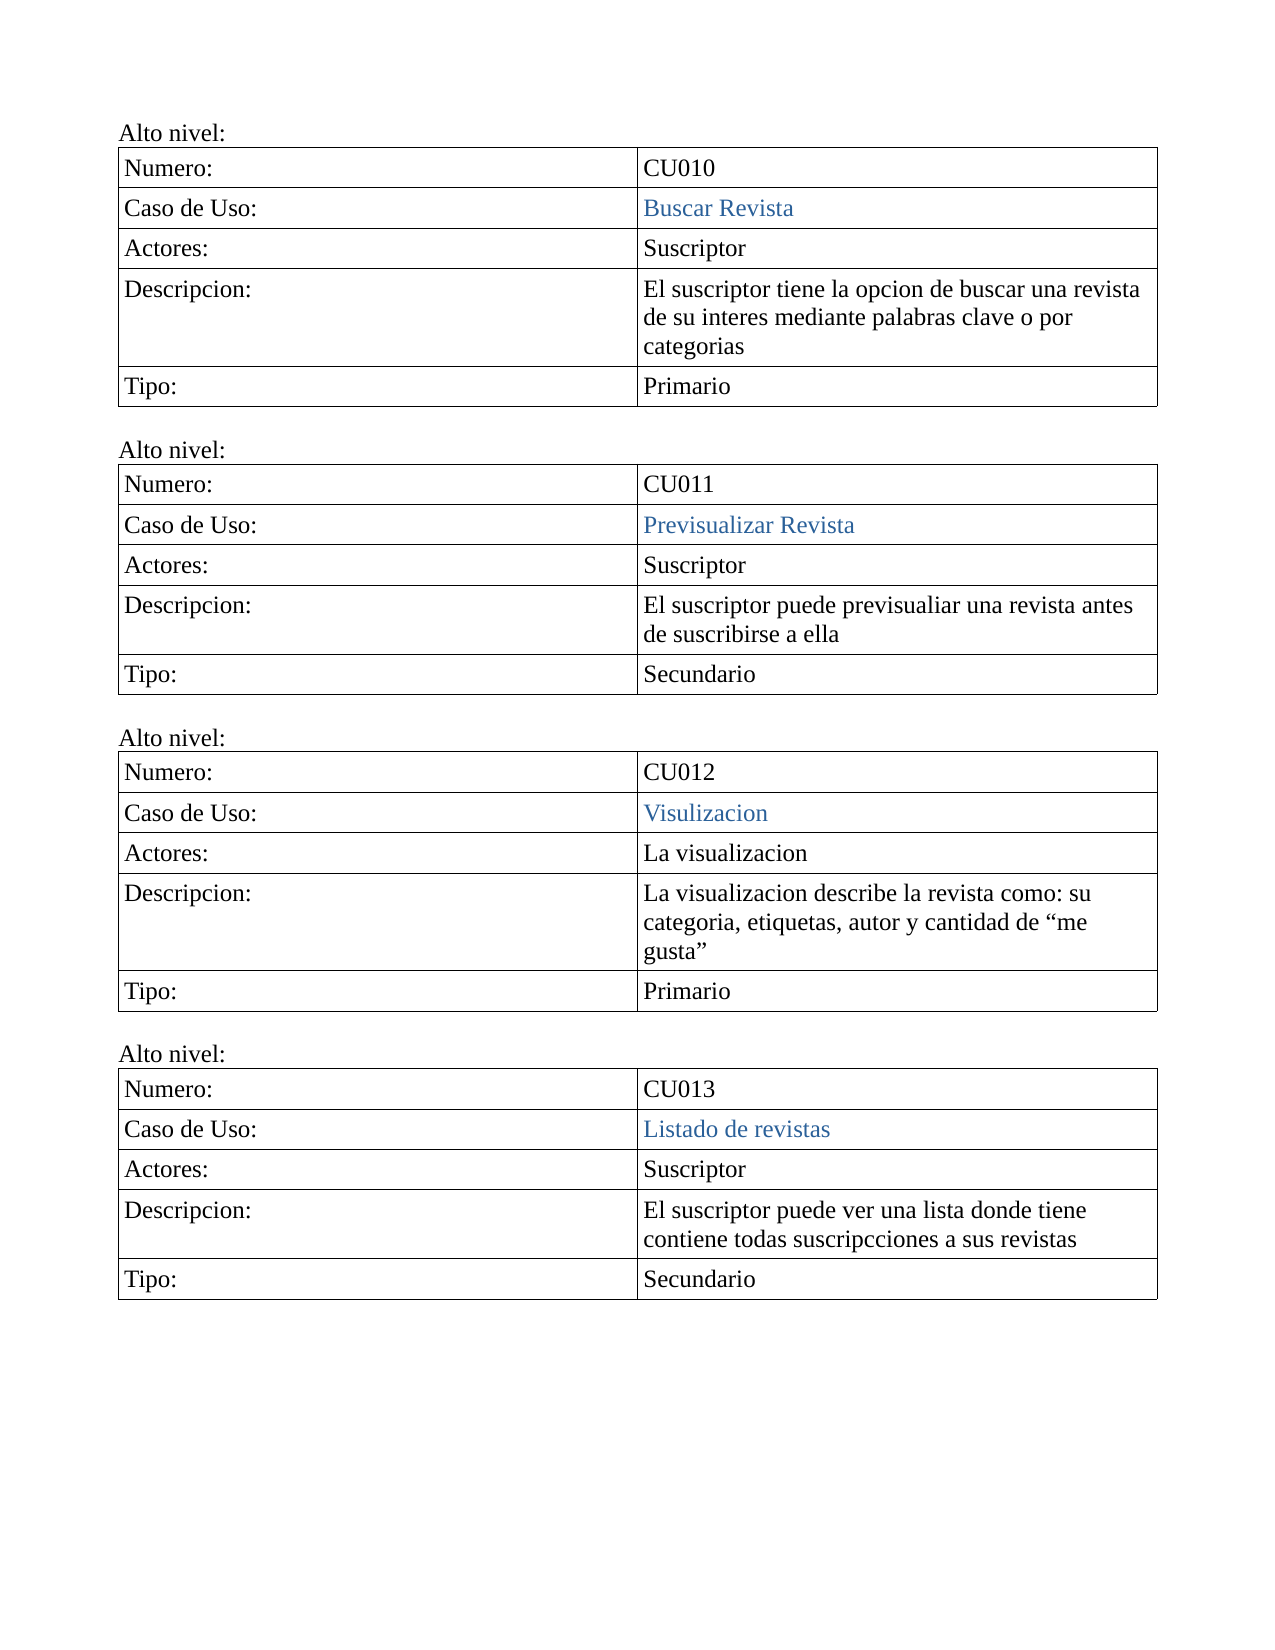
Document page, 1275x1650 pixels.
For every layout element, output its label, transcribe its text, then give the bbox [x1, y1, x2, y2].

text Alto nivel: [118, 1039, 1157, 1068]
text Alto nivel: [118, 723, 1157, 751]
text Alto nivel: [118, 435, 1157, 463]
table_cell Descripcion: [119, 1190, 637, 1258]
table_cell El suscriptor puede previsualiar una revista antes de suscribirse a ella [638, 586, 1157, 653]
table_cell Caso de Uso: [119, 505, 637, 544]
table_header Numero: [119, 148, 637, 187]
table_cell Descripcion: [119, 874, 637, 970]
table_cell Actores: [119, 833, 637, 872]
table_cell Visulizacion [638, 793, 1157, 832]
table_cell Tipo: [119, 1259, 637, 1298]
table_cell El suscriptor puede ver una lista donde tiene contiene todas suscripcciones a sus revistas [638, 1190, 1157, 1258]
table_cell Listado de revistas [638, 1110, 1157, 1149]
text Alto nivel: [118, 118, 1157, 147]
table_header Numero: [119, 752, 637, 792]
table_cell Caso de Uso: [119, 1110, 637, 1149]
table_cell Suscriptor [638, 229, 1157, 268]
table_cell Secundario [638, 655, 1157, 694]
table_header CU010 [638, 148, 1157, 187]
table_cell La visualizacion [638, 833, 1157, 872]
table_cell Actores: [119, 229, 637, 268]
table_cell Actores: [119, 545, 637, 584]
table_cell Descripcion: [119, 269, 637, 366]
table_header CU011 [638, 465, 1157, 504]
table_cell Caso de Uso: [119, 188, 637, 227]
table_cell Tipo: [119, 655, 637, 694]
table_header CU012 [638, 752, 1157, 792]
table_header Numero: [119, 1069, 637, 1108]
table_header CU013 [638, 1069, 1157, 1108]
table_cell Caso de Uso: [119, 793, 637, 832]
table_cell Suscriptor [638, 545, 1157, 584]
table_cell El suscriptor tiene la opcion de buscar una revista de su interes mediante palabras clave o por categorias [638, 269, 1157, 366]
table_header Numero: [119, 465, 637, 504]
table_cell Primario [638, 367, 1157, 406]
table_cell Tipo: [119, 971, 637, 1011]
table_cell Buscar Revista [638, 188, 1157, 227]
table_cell Primario [638, 971, 1157, 1011]
table_cell Descripcion: [119, 586, 637, 653]
table_cell La visualizacion describe la revista como: su categoria, etiquetas, autor y cantidad de “me gusta” [638, 874, 1157, 970]
table_cell Secundario [638, 1259, 1157, 1298]
table_cell Tipo: [119, 367, 637, 406]
table_cell Actores: [119, 1150, 637, 1189]
table_cell Suscriptor [638, 1150, 1157, 1189]
table_cell Previsualizar Revista [638, 505, 1157, 544]
